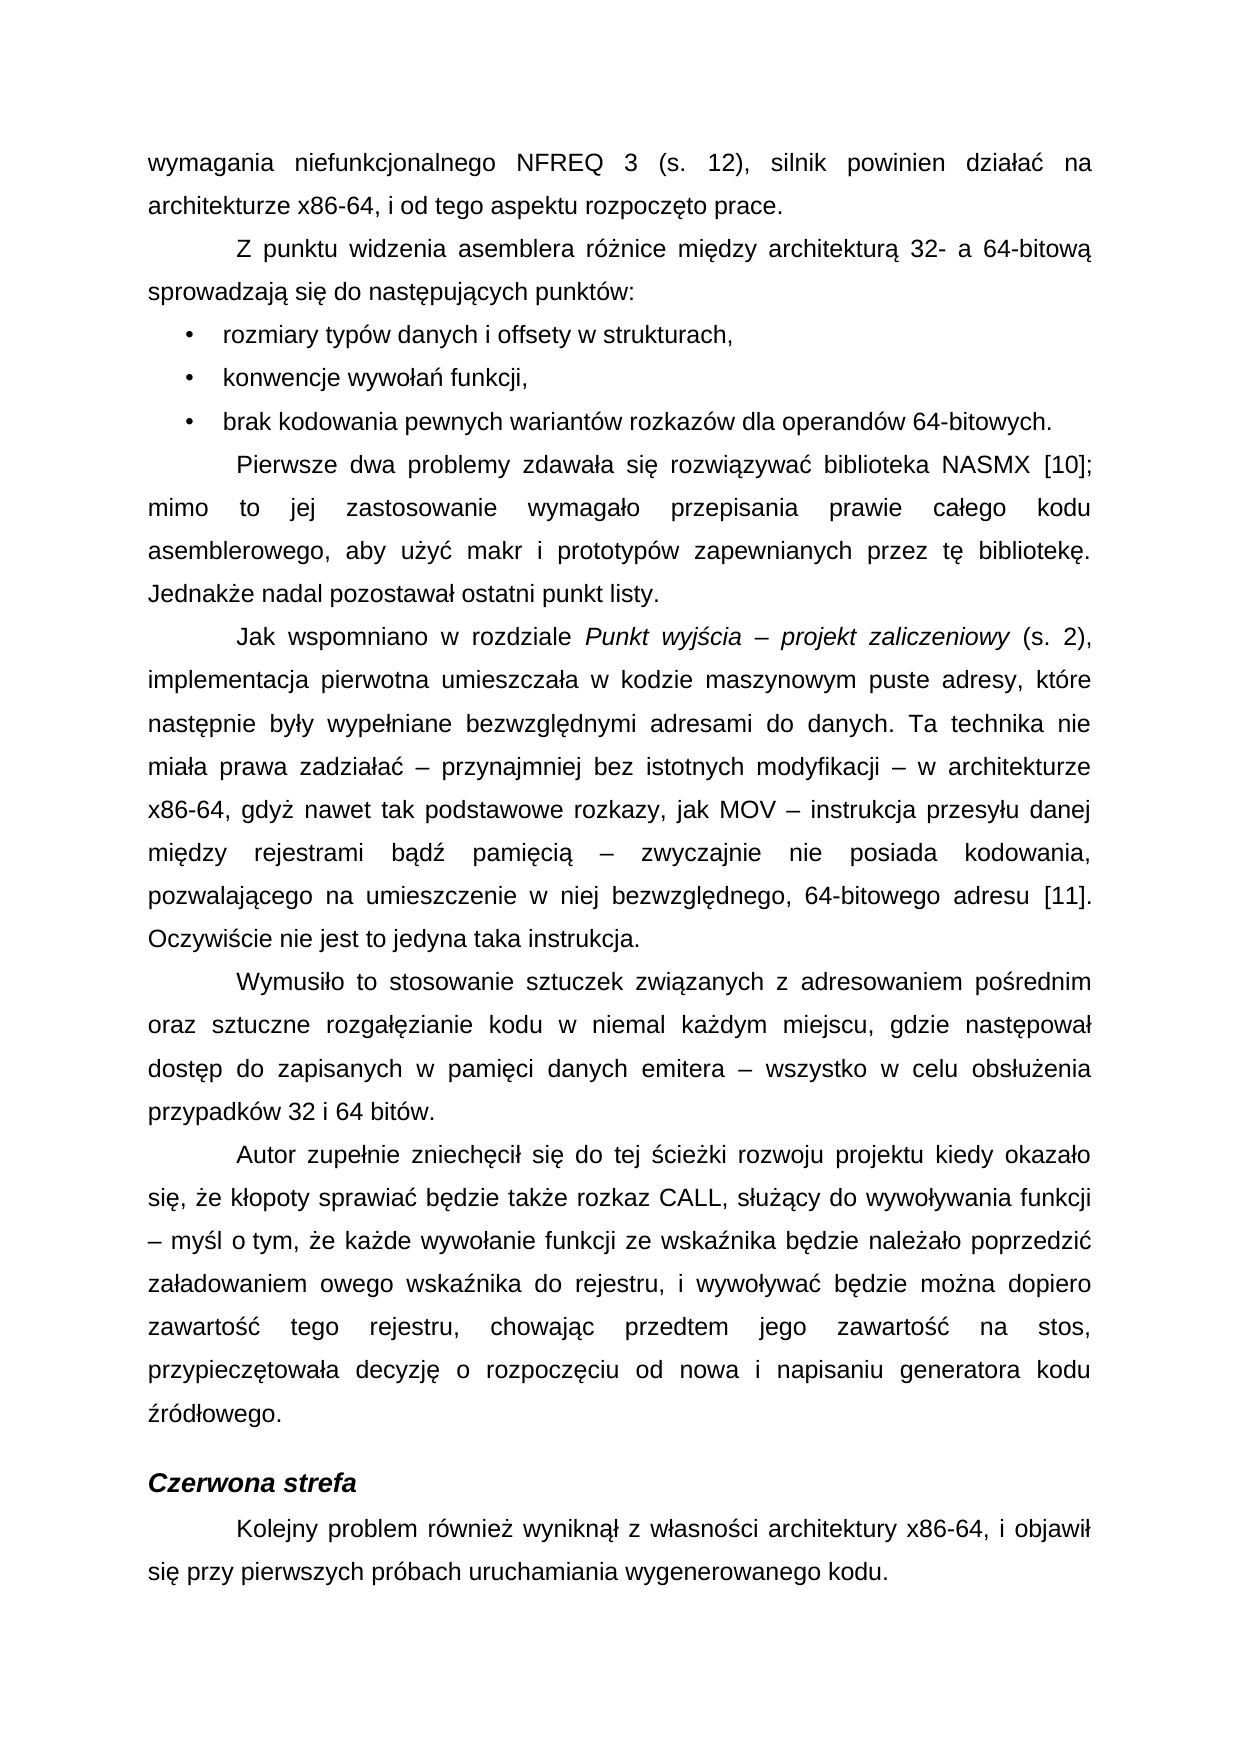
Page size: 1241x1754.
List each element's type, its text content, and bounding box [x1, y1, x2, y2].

text Autor zupełnie zniechęcił się do tej ścieżki rozwoju projektu kiedy okazało się, że kłopoty sprawiać będzie także rozkaz CALL, służący do wywoływania funkcji – myśl o tym, że każde wywołanie funkcji ze wskaźnika będzie należało poprzedzić załadowaniem owego wskaźnika do rejestru, i wywoływać będzie można dopiero zawartość tego rejestru, chowając przedtem jego zawartość na stos, przypieczętowała decyzję o rozpoczęciu od nowa i napisaniu generatora kodu źródłowego. [148, 1140, 1092, 1427]
list brak kodowania pewnych wariantów rozkazów dla operandów 64-bitowych. [185, 407, 1092, 436]
text Pierwsze dwa problemy zdawała się rozwiązywać biblioteka NASMX [10]; mimo to jej zastosowanie wymagało przepisania prawie całego kodu asemblerowego, aby użyć makr i prototypów zapewnianych przez tę bibliotekę. Jednakże nadal pozostawał ostatni punkt listy. [148, 450, 1092, 608]
list rozmiary typów danych i offsety w strukturach, [185, 320, 1092, 349]
text Wymusiło to stosowanie sztuczek związanych z adresowaniem pośrednim oraz sztuczne rozgałęzianie kodu w niemal każdym miejscu, gdzie następował dostęp do zapisanych w pamięci danych emitera – wszystko w celu obsłużenia przypadków 32 i 64 bitów. [148, 967, 1092, 1126]
text Z punktu widzenia asemblera różnice między architekturą 32- a 64-bitową sprowadzają się do następujących punktów: [148, 234, 1092, 306]
text Kolejny problem również wyniknął z własności architektury x86-64, i objawił się przy pierwszych próbach uruchamiania wygenerowanego kodu. [148, 1514, 1092, 1586]
text wymagania niefunkcjonalnego NFREQ 3 (s. 12), silnik powinien działać na architekturze x86-64, i od tego aspektu rozpoczęto prace. [148, 148, 1092, 219]
subtitle Czerwona strefa [148, 1467, 1092, 1498]
list konwencje wywołań funkcji, [185, 363, 1092, 392]
text Jak wspomniano w rozdziale Punkt wyjścia – projekt zaliczeniowy (s. 2), implementacja pierwotna umieszczała w kodzie maszynowym puste adresy, które następnie były wypełniane bezwzględnymi adresami do danych. Ta technika nie miała prawa zadziałać – przynajmniej bez istotnych modyfikacji – w architekturze x86-64, gdyż nawet tak podstawowe rozkazy, jak MOV – instrukcja przesyłu danej między rejestrami bądź pamięcią – zwyczajnie nie posiada kodowania, pozwalającego na umieszczenie w niej bezwzględnego, 64-bitowego adresu [11]. Oczywiście nie jest to jedyna taka instrukcja. [148, 622, 1092, 953]
